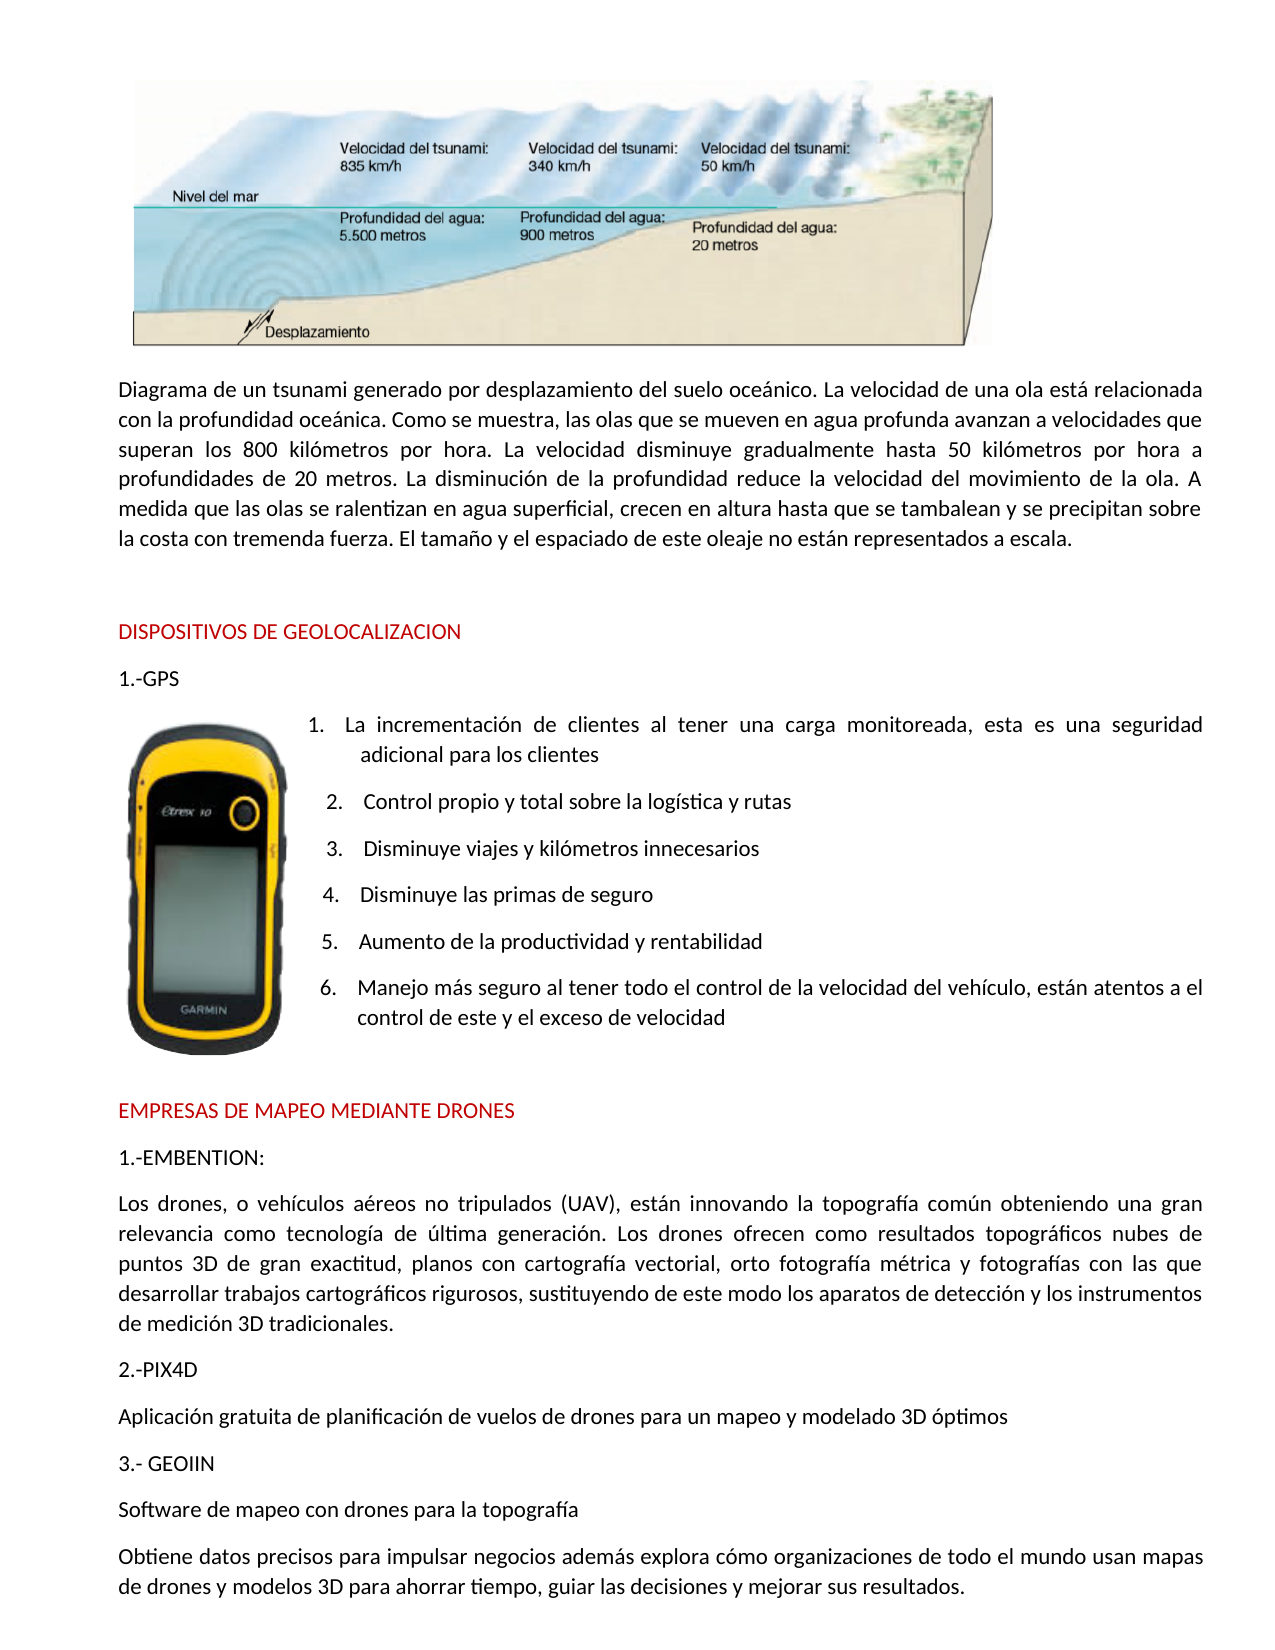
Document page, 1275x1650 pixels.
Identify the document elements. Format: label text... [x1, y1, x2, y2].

text 3.- GEOIIN [118, 1449, 1205, 1477]
list Control propio y total sobre la logística y rutas [286, 787, 1205, 815]
text EMPRESAS DE MAPEO MEDIANTE DRONES [118, 1096, 1205, 1124]
text Los drones, o vehículos aéreos no tripulados (UAV), están innovando la topografía común obteniendo una gran relevancia como tecnología de última generación. Los drones ofrecen como resultados topográficos nubes de puntos 3D de gran exactitud, planos con cartografía vectorial, orto fotografía métrica y fotografías con las que desarrollar trabajos cartográficos rigurosos, sustituyendo de este modo los aparatos de detección y los instrumentos de medición 3D tradicionales. [118, 1189, 1205, 1337]
list Manejo más seguro al tener todo el control de la velocidad del vehículo, están atentos a el control de este y el exceso de velocidad [276, 973, 1205, 1031]
list La incrementación de clientes al tener una carga monitoreada, esta es una seguridad adicional para los clientes [156, 711, 1205, 768]
text 1.-GPS [118, 664, 1205, 692]
list Disminuye viajes y kilómetros innecesarios [286, 834, 1205, 862]
text 1.-EMBENTION: [118, 1143, 1205, 1171]
text DISPOSITIVOS DE GEOLOCALIZACION [118, 617, 1205, 646]
list Disminuye las primas de seguro [284, 880, 1205, 908]
text Aplicación gratuita de planificación de vuelos de drones para un mapeo y modelado 3D óptimos [118, 1402, 1205, 1430]
text Diagrama de un tsunami generado por desplazamiento del suelo oceánico. La velocidad de una ola está relacionada con la profundidad oceánica. Como se muestra, las olas que se mueven en agua profunda avanzan a velocidades que superan los 800 kilómetros por hora. La velocidad disminuye gradualmente hasta 50 kilómetros por hora a profundidades de 20 metros. La disminución de la profundidad reduce la velocidad del movimiento de la ola. A medida que las olas se ralentizan en agua superficial, crecen en altura hasta que se tambalean y se precipitan sobre la costa con tremenda fuerza. El tamaño y el espaciado de este oleaje no están representados a escala. [118, 375, 1205, 552]
text Software de mapeo con drones para la topografía [118, 1495, 1205, 1523]
list Aumento de la productividad y rentabilidad [282, 927, 1205, 955]
text 2.-PIX4D [118, 1356, 1205, 1384]
text Obtiene datos precisos para impulsar negocios además explora cómo organizaciones de todo el mundo usan mapas de drones y modelos 3D para ahorrar tiempo, guiar las decisiones y mejorar sus resultados. [118, 1542, 1205, 1600]
